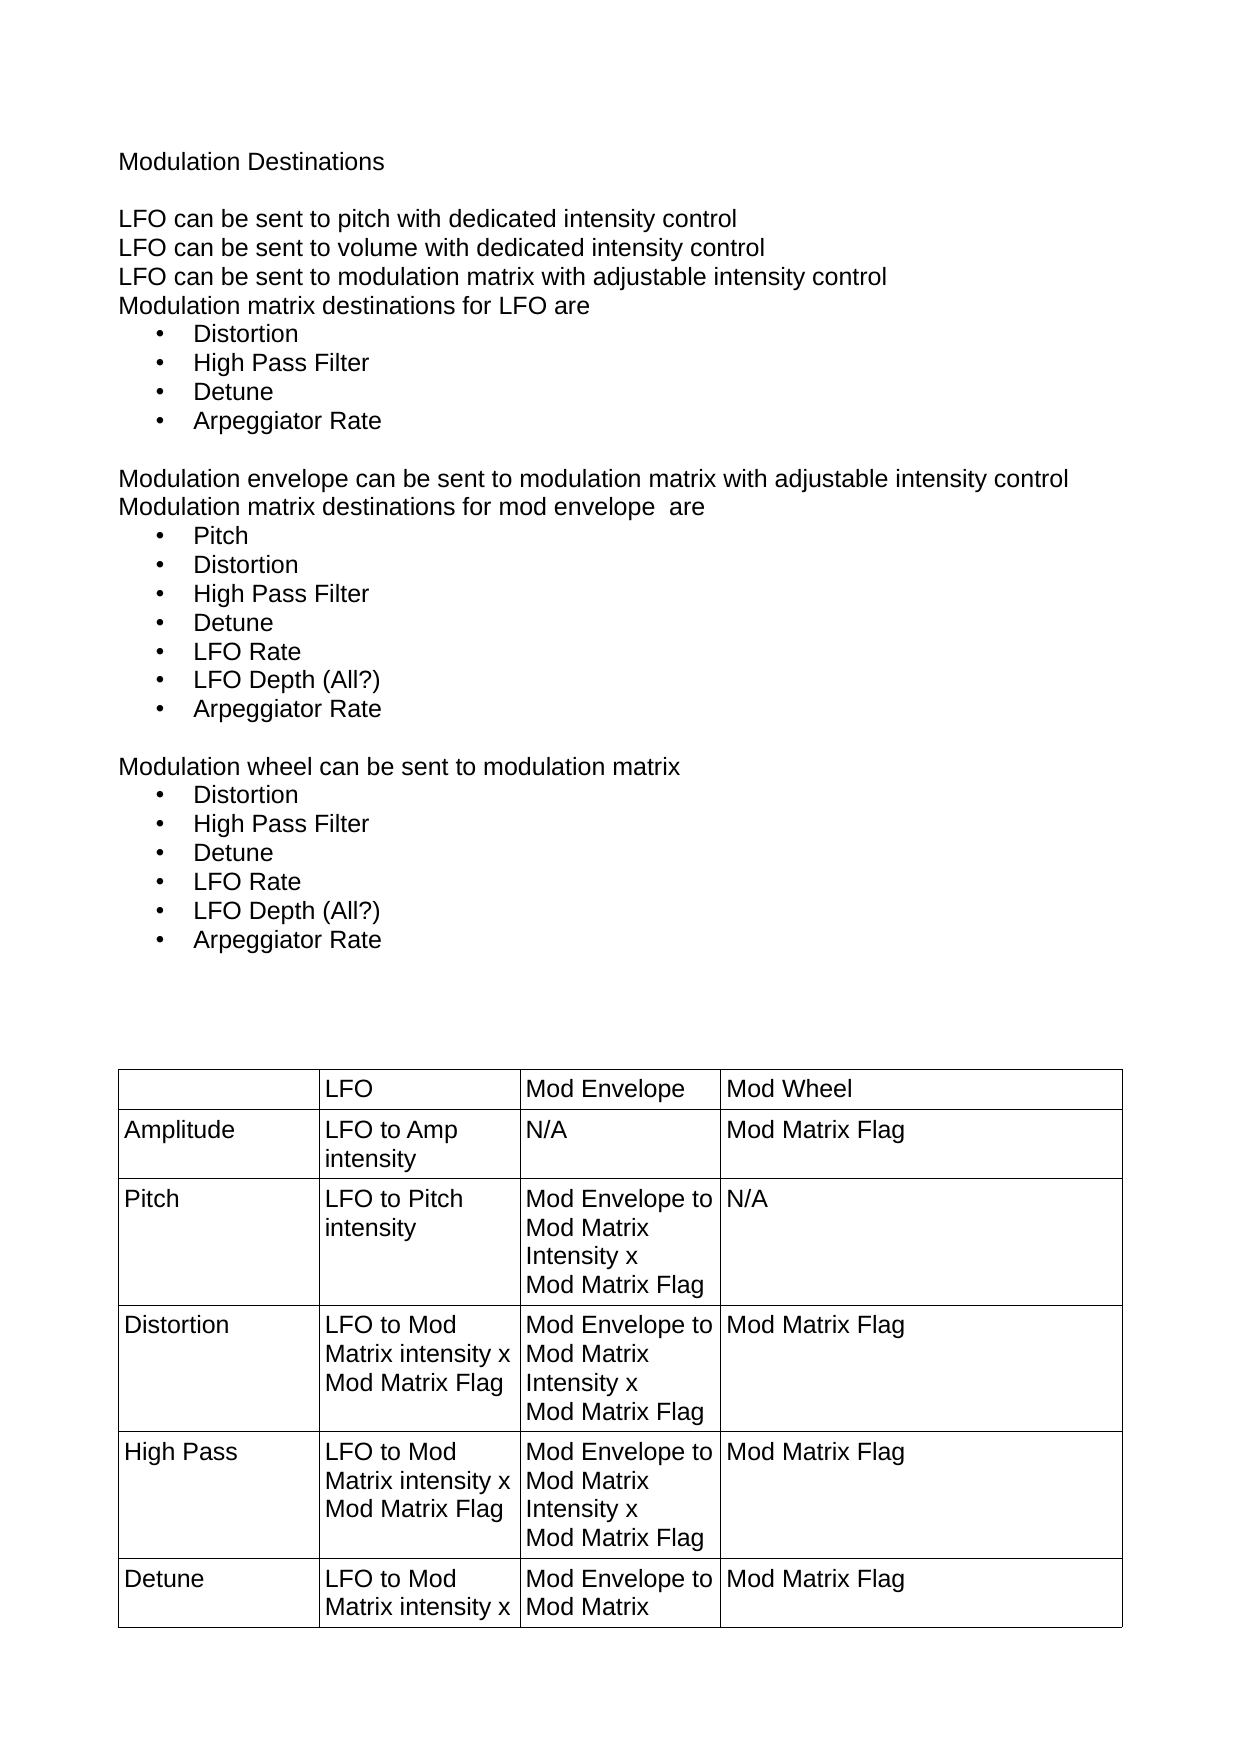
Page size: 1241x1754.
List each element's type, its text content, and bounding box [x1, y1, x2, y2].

table_cell Mod Envelope to Mod Matrix Intensity x Mod Matrix Flag [521, 1306, 720, 1431]
list Pitch [156, 521, 1122, 550]
table_cell Mod Envelope to Mod Matrix [521, 1559, 720, 1627]
text Modulation Destinations [118, 147, 1122, 176]
table_cell Mod Matrix Flag [721, 1110, 1122, 1178]
table_cell Mod Envelope to Mod Matrix Intensity x Mod Matrix Flag [521, 1179, 720, 1304]
table_cell N/A [721, 1179, 1122, 1304]
text LFO can be sent to modulation matrix with adjustable intensity control [118, 262, 1122, 291]
text Modulation envelope can be sent to modulation matrix with adjustable intensity control [118, 463, 1122, 492]
table_cell LFO to Amp intensity [320, 1110, 520, 1178]
table_header Mod Envelope [521, 1070, 720, 1109]
table_header Mod Wheel [721, 1070, 1122, 1109]
table_cell LFO to Mod Matrix intensity x Mod Matrix Flag [320, 1306, 520, 1431]
table_cell Distortion [119, 1306, 319, 1431]
table_cell Mod Matrix Flag [721, 1559, 1122, 1627]
table_cell Detune [119, 1559, 319, 1627]
list LFO Depth (All?) [156, 665, 1122, 694]
text Modulation matrix destinations for LFO are [118, 291, 1122, 319]
table_header LFO [320, 1070, 520, 1109]
list Detune [156, 377, 1122, 406]
list Distortion [156, 319, 1122, 348]
table_header [119, 1070, 319, 1109]
text Modulation wheel can be sent to modulation matrix [118, 752, 1122, 781]
list Distortion [156, 781, 1122, 809]
list Distortion [156, 550, 1122, 579]
list LFO Rate [156, 636, 1122, 665]
table_cell Mod Envelope to Mod Matrix Intensity x Mod Matrix Flag [521, 1432, 720, 1558]
list Arpeggiator Rate [156, 694, 1122, 723]
text LFO can be sent to volume with dedicated intensity control [118, 233, 1122, 262]
list Arpeggiator Rate [156, 406, 1122, 435]
list High Pass Filter [156, 809, 1122, 838]
table_cell N/A [521, 1110, 720, 1178]
table_cell Amplitude [119, 1110, 319, 1178]
list Detune [156, 608, 1122, 636]
list Arpeggiator Rate [156, 925, 1122, 954]
table_cell Mod Matrix Flag [721, 1306, 1122, 1431]
list High Pass Filter [156, 348, 1122, 377]
list LFO Rate [156, 867, 1122, 896]
table_cell Mod Matrix Flag [721, 1432, 1122, 1558]
table_cell LFO to Mod Matrix intensity x [320, 1559, 520, 1627]
list High Pass Filter [156, 579, 1122, 608]
text Modulation matrix destinations for mod envelope are [118, 492, 1122, 521]
table_cell LFO to Pitch intensity [320, 1179, 520, 1304]
text LFO can be sent to pitch with dedicated intensity control [118, 204, 1122, 233]
list LFO Depth (All?) [156, 896, 1122, 925]
table_cell Pitch [119, 1179, 319, 1304]
list Detune [156, 838, 1122, 867]
table_cell High Pass [119, 1432, 319, 1558]
table_cell LFO to Mod Matrix intensity x Mod Matrix Flag [320, 1432, 520, 1558]
